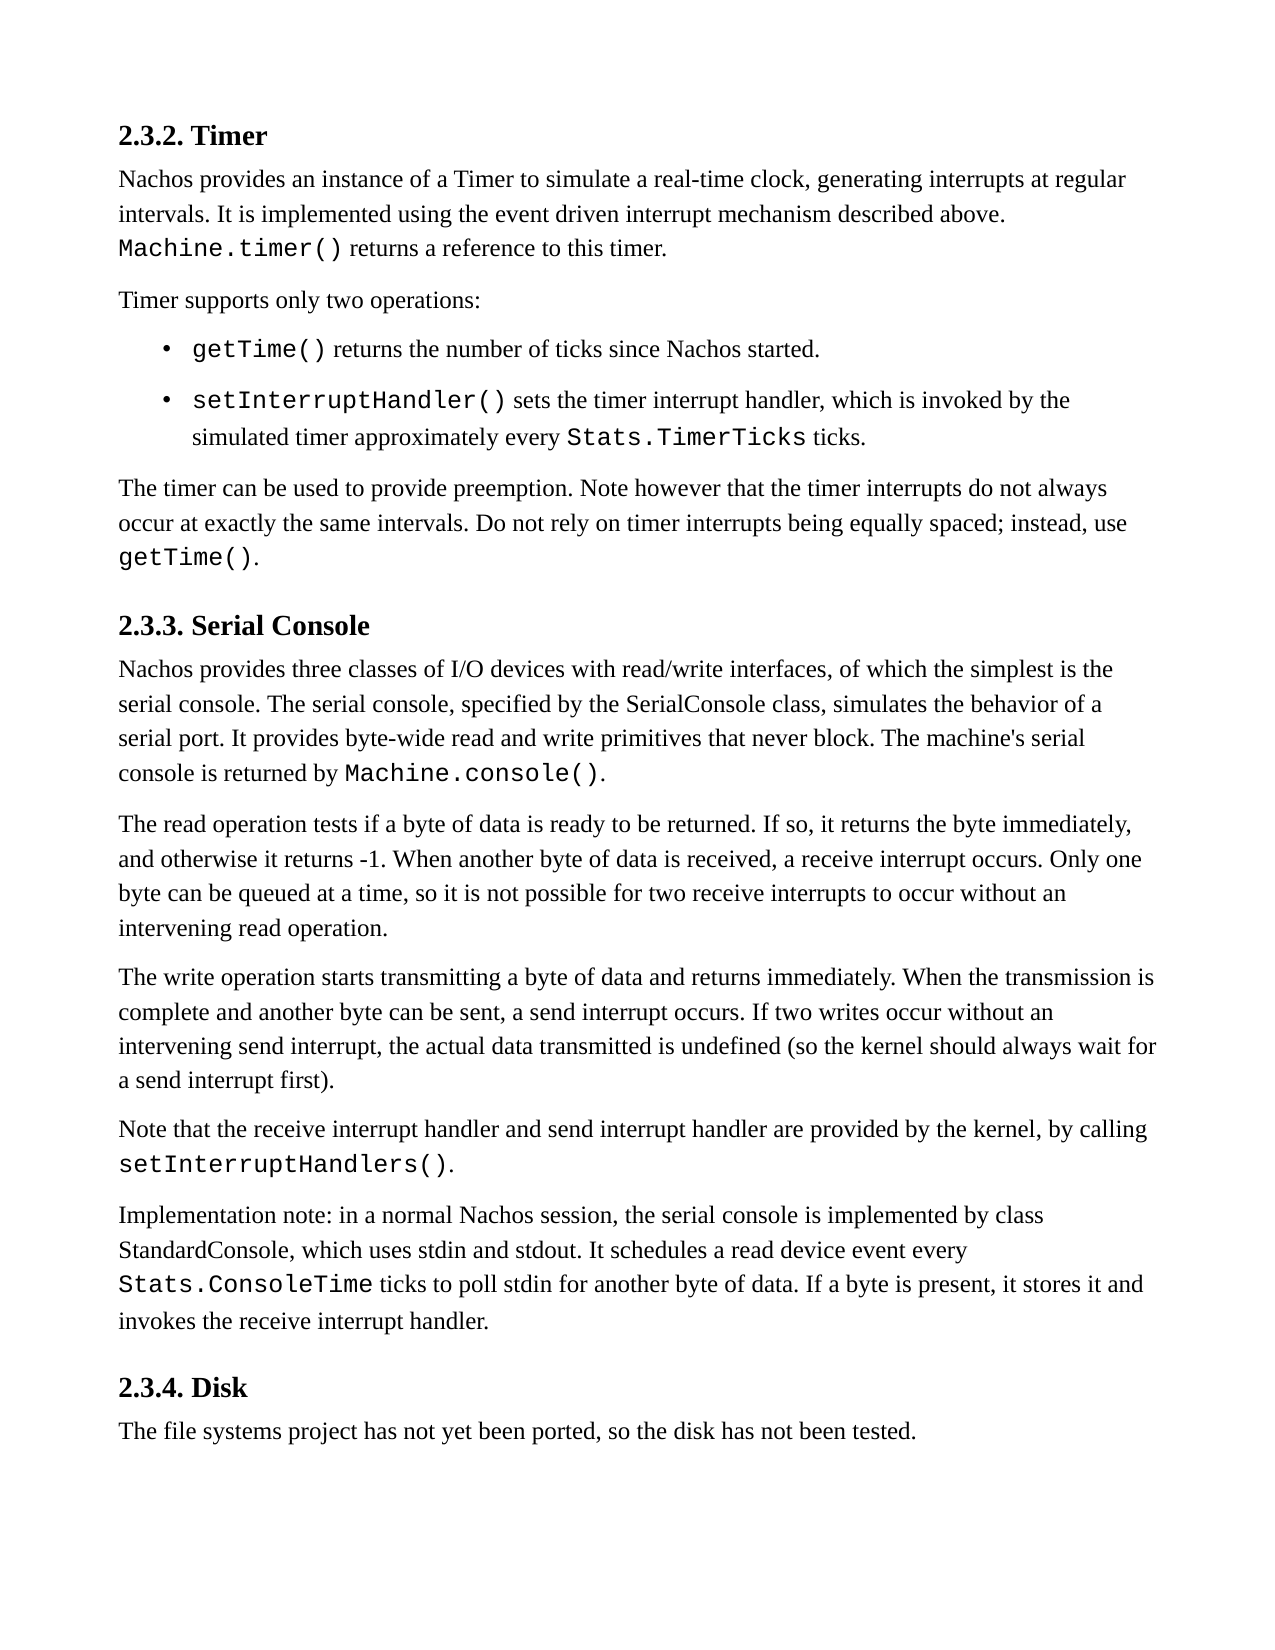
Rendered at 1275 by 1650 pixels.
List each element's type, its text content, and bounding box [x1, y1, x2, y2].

subtitle 2.3.2. Timer [118, 118, 1157, 152]
text The read operation tests if a byte of data is ready to be returned. If so, it returns the byte immediately, and otherwise it returns -1. When another byte of data is received, a receive interrupt occurs. Only one byte can be queued at a time, so it is not possible for two receive interrupts to occur without an intervening read operation. [118, 809, 1157, 942]
subtitle 2.3.4. Disk [118, 1370, 1157, 1403]
text The write operation starts transmitting a byte of data and returns immediately. When the transmission is complete and another byte can be sent, a send interrupt occurs. If two writes occur without an intervening send interrupt, the actual data transmitted is undefined (so the kernel should always wait for a send interrupt first). [118, 962, 1157, 1094]
text Note that the receive interrupt handler and send interrupt handler are provided by the kernel, by calling setInterruptHandlers(). [118, 1114, 1157, 1180]
list getTime() returns the number of ticks since Nachos started. [162, 334, 1157, 364]
text The file systems project has not yet been ported, so the disk has not been tested. [118, 1416, 1157, 1444]
text The timer can be used to provide preemption. Note however that the timer interrupts do not always occur at exactly the same intervals. Do not rely on timer interrupts being equally spaced; instead, use getTime(). [118, 473, 1157, 573]
text Nachos provides three classes of I/O devices with read/write interfaces, of which the simplest is the serial console. The serial console, specified by the SerialConsole class, simulates the behavior of a serial port. It provides byte-wide read and write primitives that never block. The machine's serial console is returned by Machine.console(). [118, 654, 1157, 789]
subtitle 2.3.3. Serial Console [118, 608, 1157, 642]
text Timer supports only two operations: [118, 285, 1157, 313]
text Nachos provides an instance of a Timer to simulate a real-time clock, generating interrupts at regular intervals. It is implemented using the event driven interrupt mechanism described above. Machine.timer() returns a reference to this timer. [118, 164, 1157, 264]
list setInterruptHandler() sets the timer interrupt handler, which is invoked by the simulated timer approximately every Stats.TimerTicks ticks. [162, 385, 1157, 453]
text Implementation note: in a normal Nachos session, the serial console is implemented by class StandardConsole, which uses stdin and stdout. It schedules a read device event every Stats.ConsoleTime ticks to poll stdin for another byte of data. If a byte is present, it stores it and invokes the receive interrupt handler. [118, 1201, 1157, 1335]
